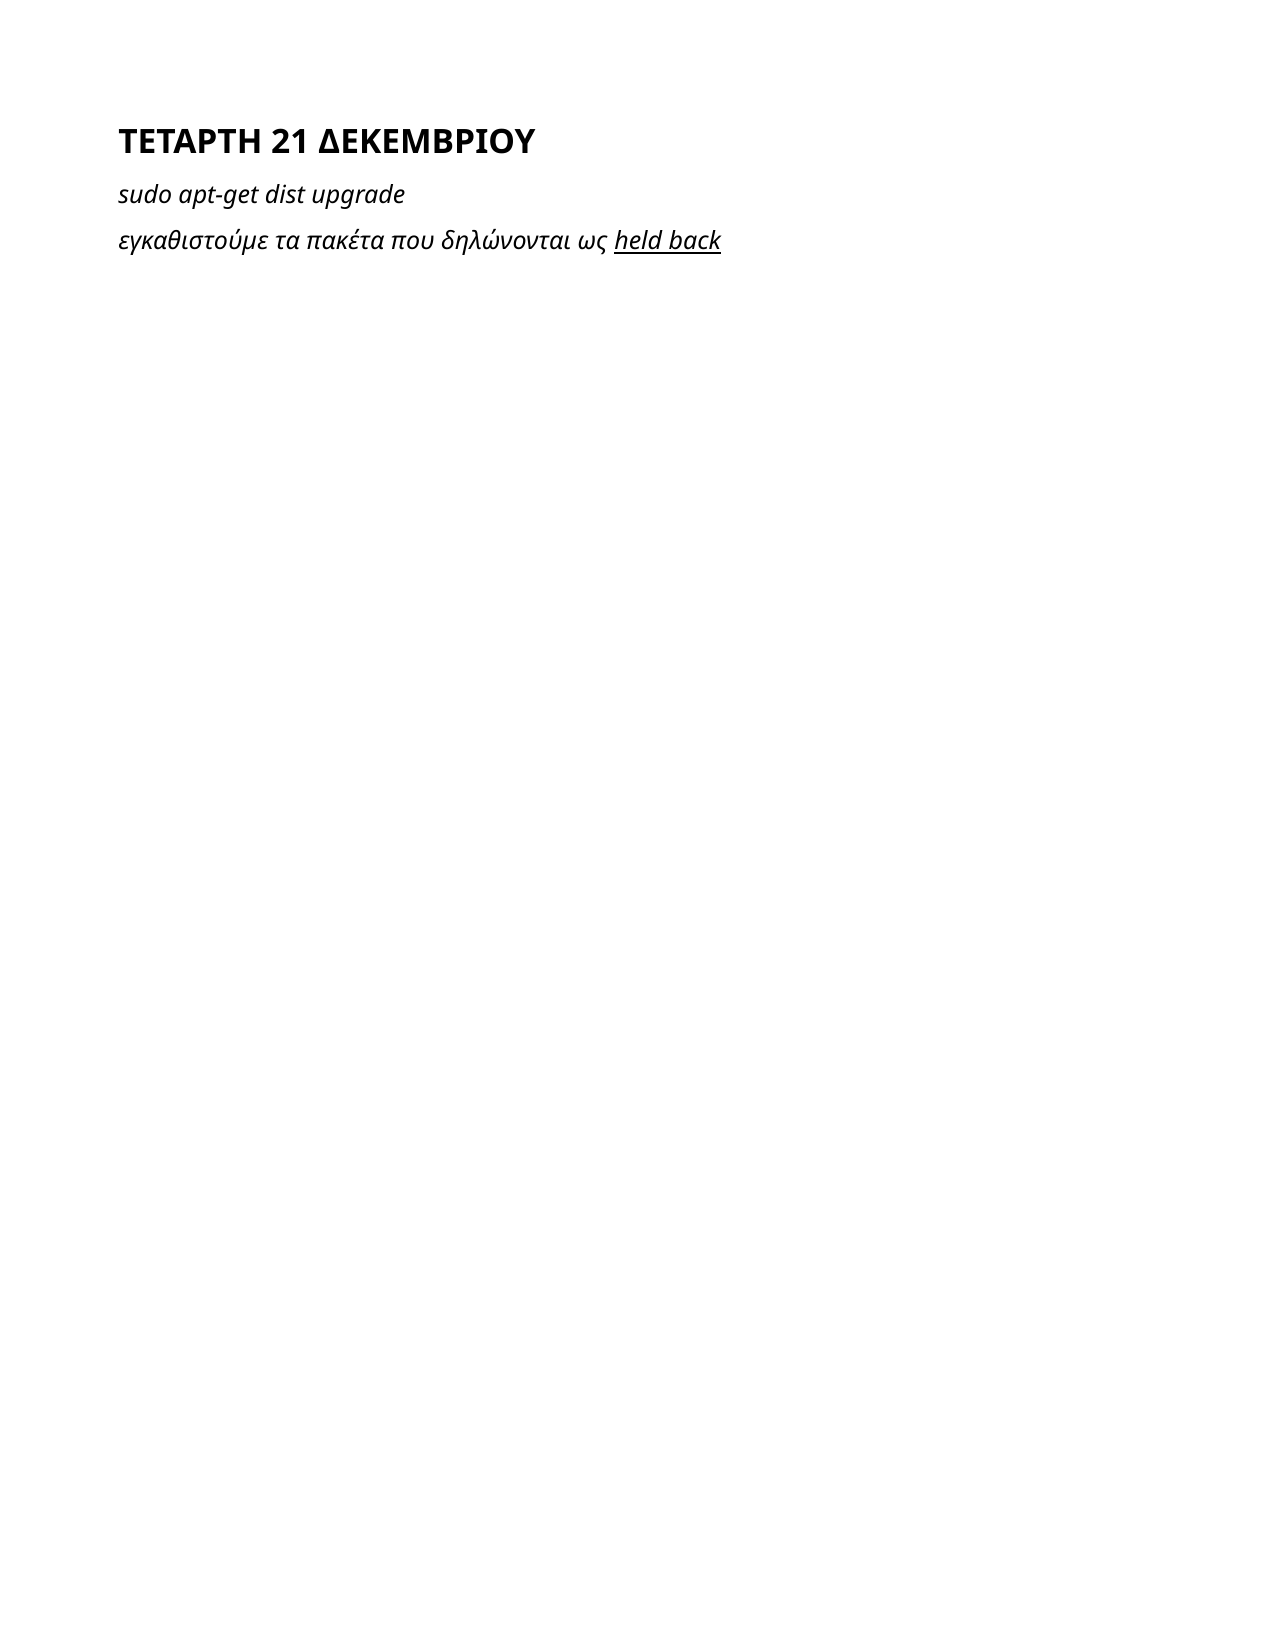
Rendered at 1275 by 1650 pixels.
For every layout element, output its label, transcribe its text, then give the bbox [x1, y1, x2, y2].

subtitle ΤΕΤΑΡΤΗ 21 ΔΕΚΕΜΒΡΙΟΥ [118, 118, 1157, 164]
text sudo apt-get dist upgrade [118, 176, 1157, 210]
text εγκαθιστούμε τα πακέτα που δηλώνονται ως held back [118, 223, 1157, 257]
